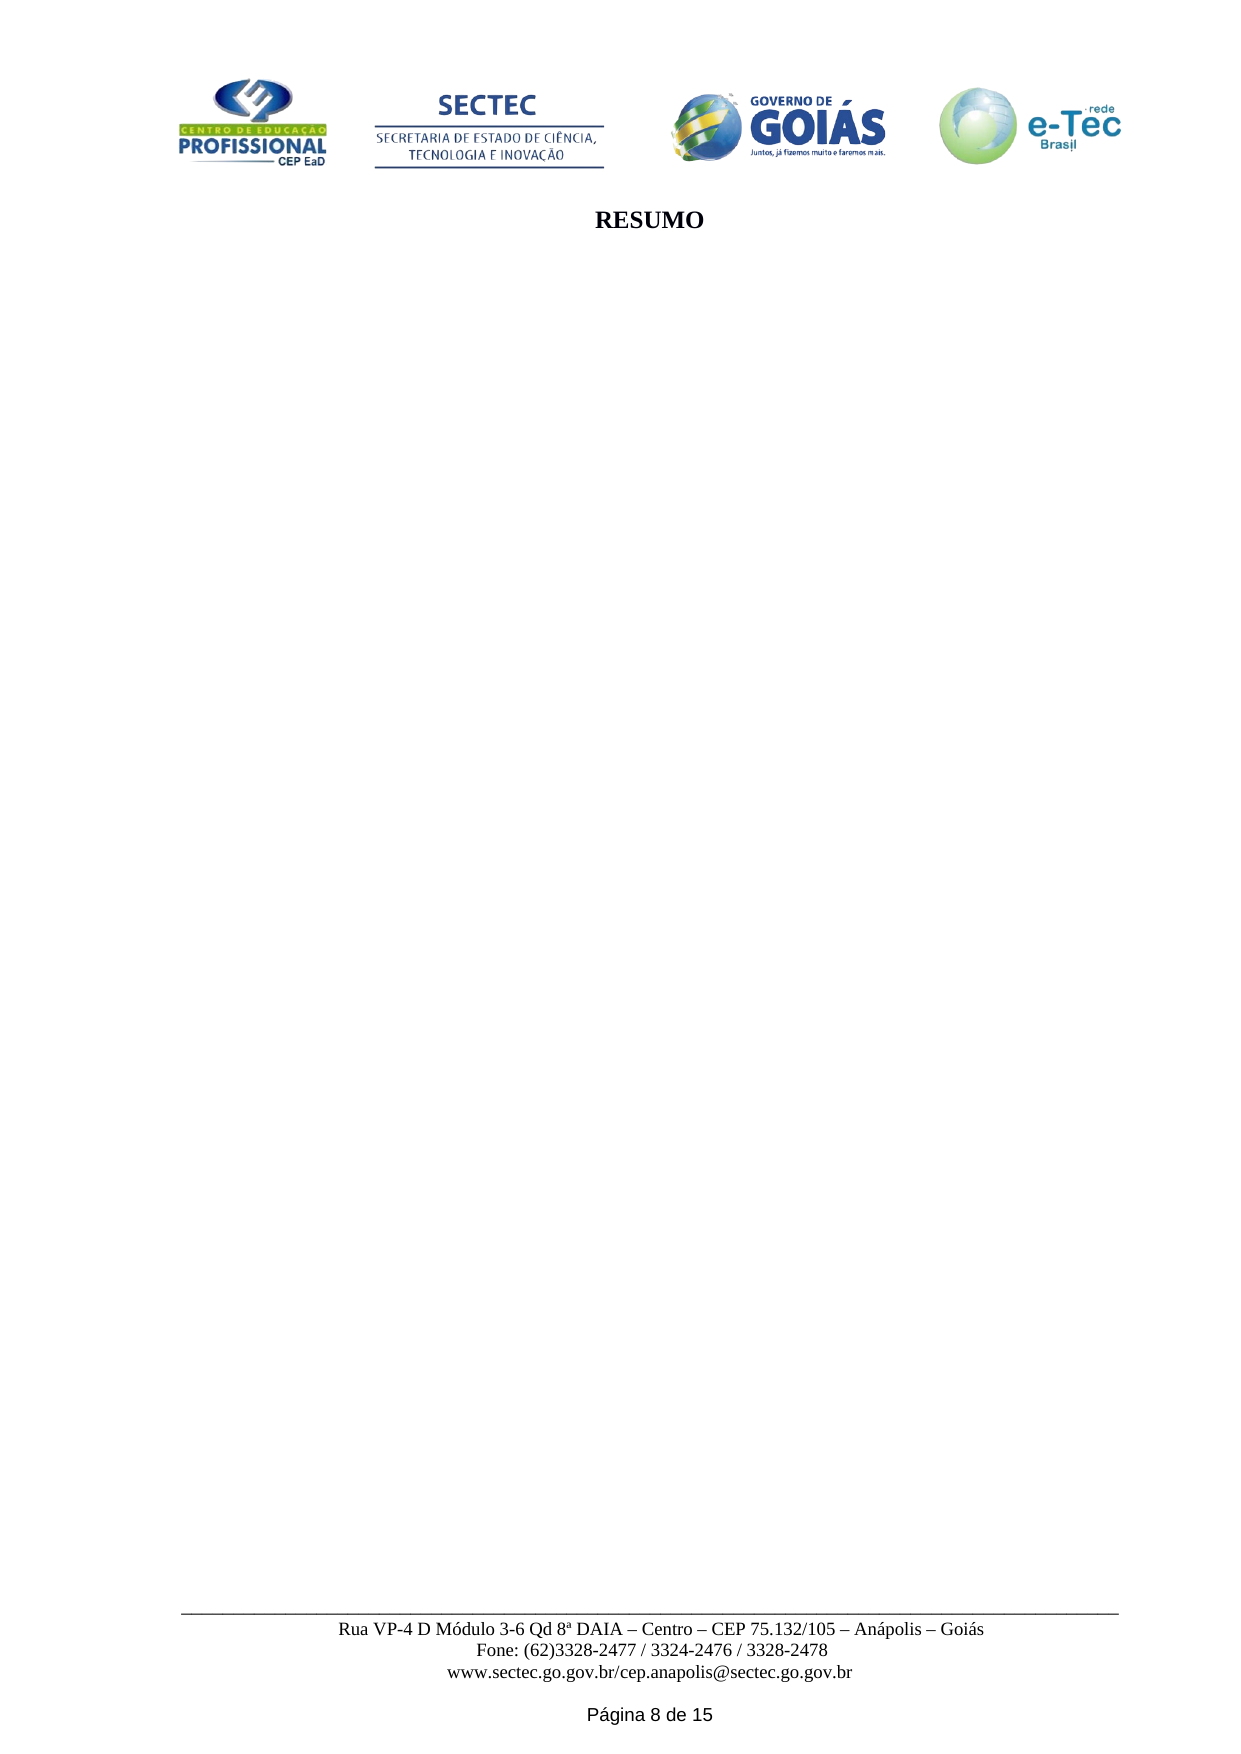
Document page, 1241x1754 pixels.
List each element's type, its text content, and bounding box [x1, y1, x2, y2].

picture [177, 75, 1123, 176]
text RESUMO [177, 205, 1122, 234]
